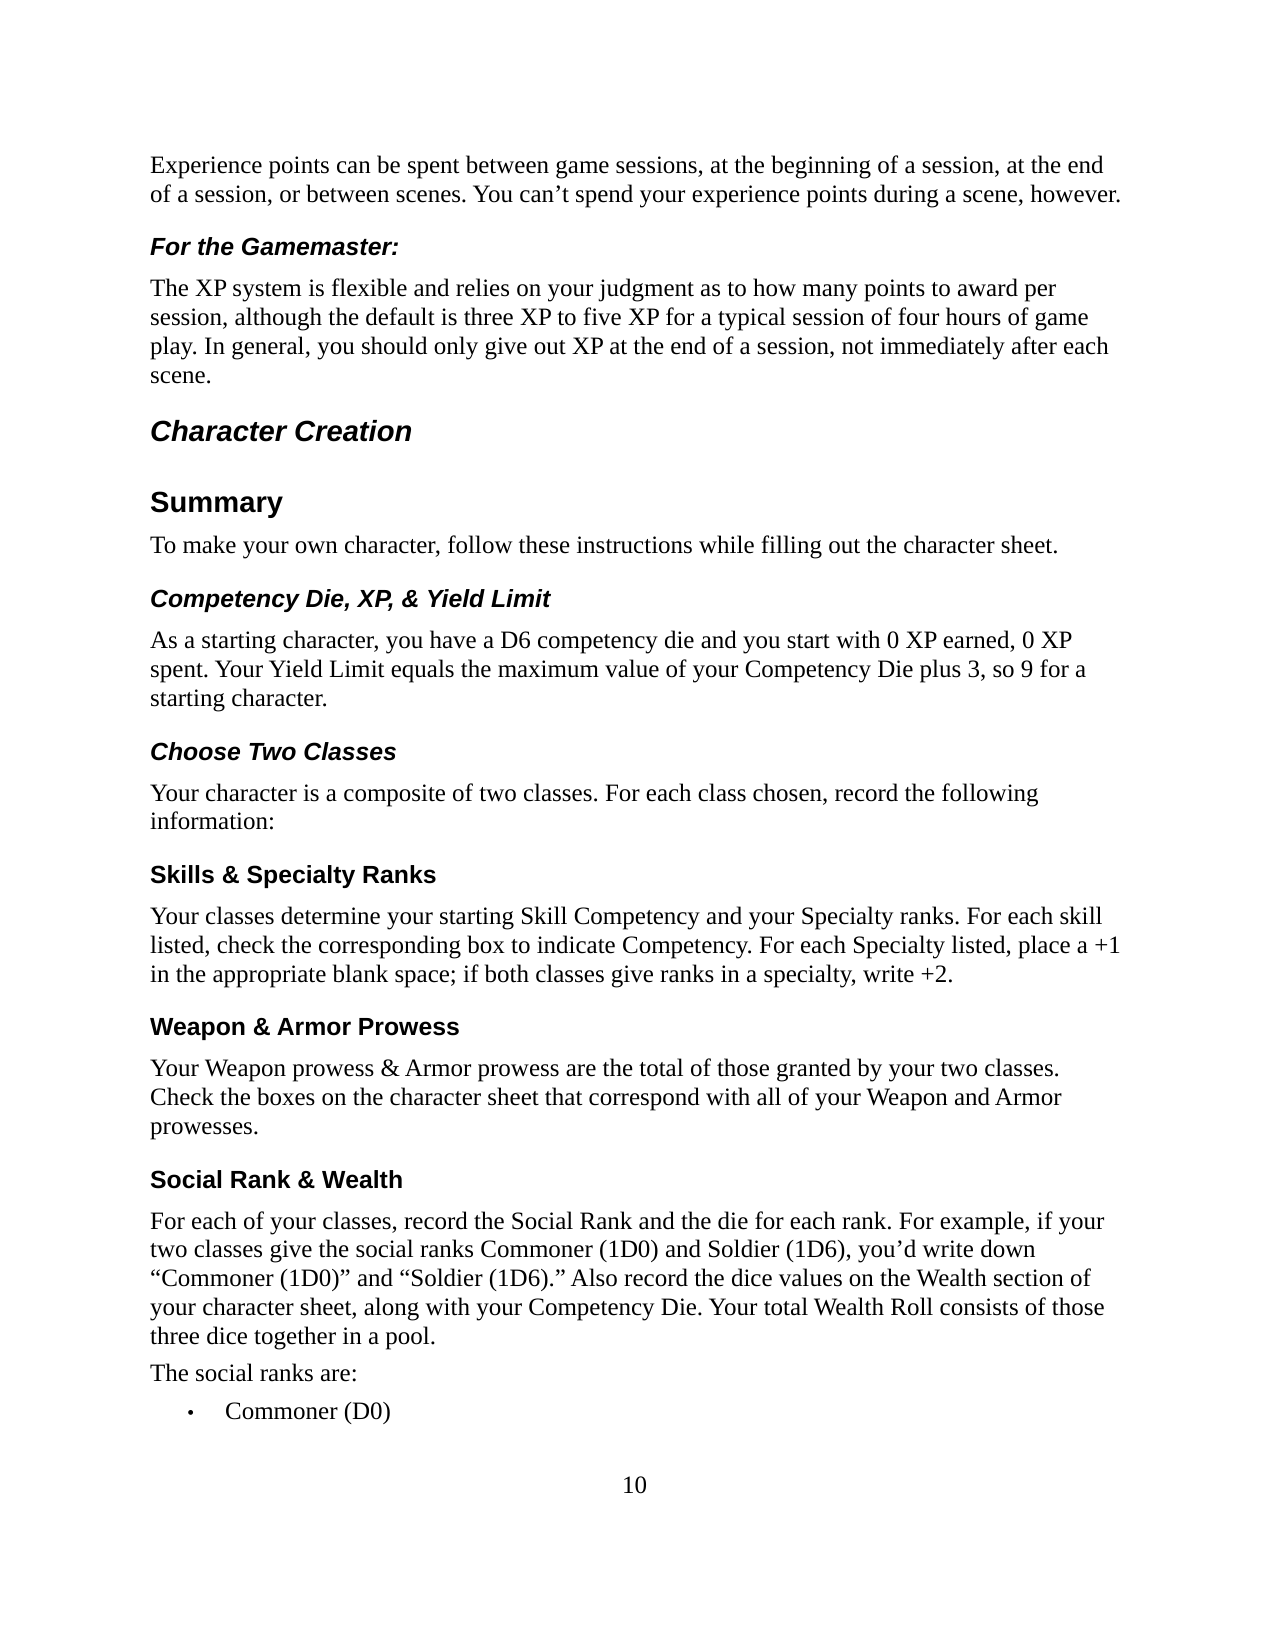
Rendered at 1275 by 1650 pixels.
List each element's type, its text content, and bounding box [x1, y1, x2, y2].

subtitle Social Rank & Wealth [150, 1165, 1125, 1193]
text To make your own character, follow these instructions while filling out the character sheet. [150, 531, 1125, 559]
list Commoner (D0) [187, 1396, 1125, 1425]
subtitle Character Creation [150, 413, 1125, 447]
text As a starting character, you have a D6 competency die and you start with 0 XP earned, 0 XP spent. Your Yield Limit equals the maximum value of your Competency Die plus 3, so 9 for a starting character. [150, 625, 1125, 712]
subtitle Choose Two Classes [150, 737, 1125, 765]
subtitle Skills & Specialty Ranks [150, 860, 1125, 889]
text Experience points can be spent between game sessions, at the beginning of a session, at the end of a session, or between scenes. You can’t spend your experience points during a scene, however. [150, 150, 1125, 207]
subtitle Summary [150, 484, 1125, 518]
subtitle Weapon & Armor Prowess [150, 1012, 1125, 1041]
subtitle For the Gamemaster: [150, 232, 1125, 261]
subtitle Competency Die, XP, & Yield Limit [150, 584, 1125, 613]
text The XP system is flexible and relies on your judgment as to how many points to award per session, although the default is three XP to five XP for a typical session of four hours of game play. In general, you should only give out XP at the end of a session, not immediately after each scene. [150, 273, 1125, 388]
text Your classes determine your starting Skill Competency and your Specialty ranks. For each skill listed, check the corresponding box to indicate Competency. For each Specialty listed, place a +1 in the appropriate blank space; if both classes give ranks in a specialty, write +2. [150, 901, 1125, 987]
text Your Weapon prowess & Armor prowess are the total of those granted by your two classes. Check the boxes on the character sheet that correspond with all of your Weapon and Armor prowesses. [150, 1053, 1125, 1140]
text The social ranks are: [150, 1358, 1125, 1387]
text For each of your classes, record the Social Rank and the die for each rank. For example, if your two classes give the social ranks Commoner (1D0) and Soldier (1D6), you’d write down “Commoner (1D0)” and “Soldier (1D6).” Also record the dice values on the Wealth section of your character sheet, along with your Competency Die. Your total Wealth Roll consists of those three dice together in a pool. [150, 1206, 1125, 1349]
text Your character is a composite of two classes. For each class chosen, record the following information: [150, 778, 1125, 835]
